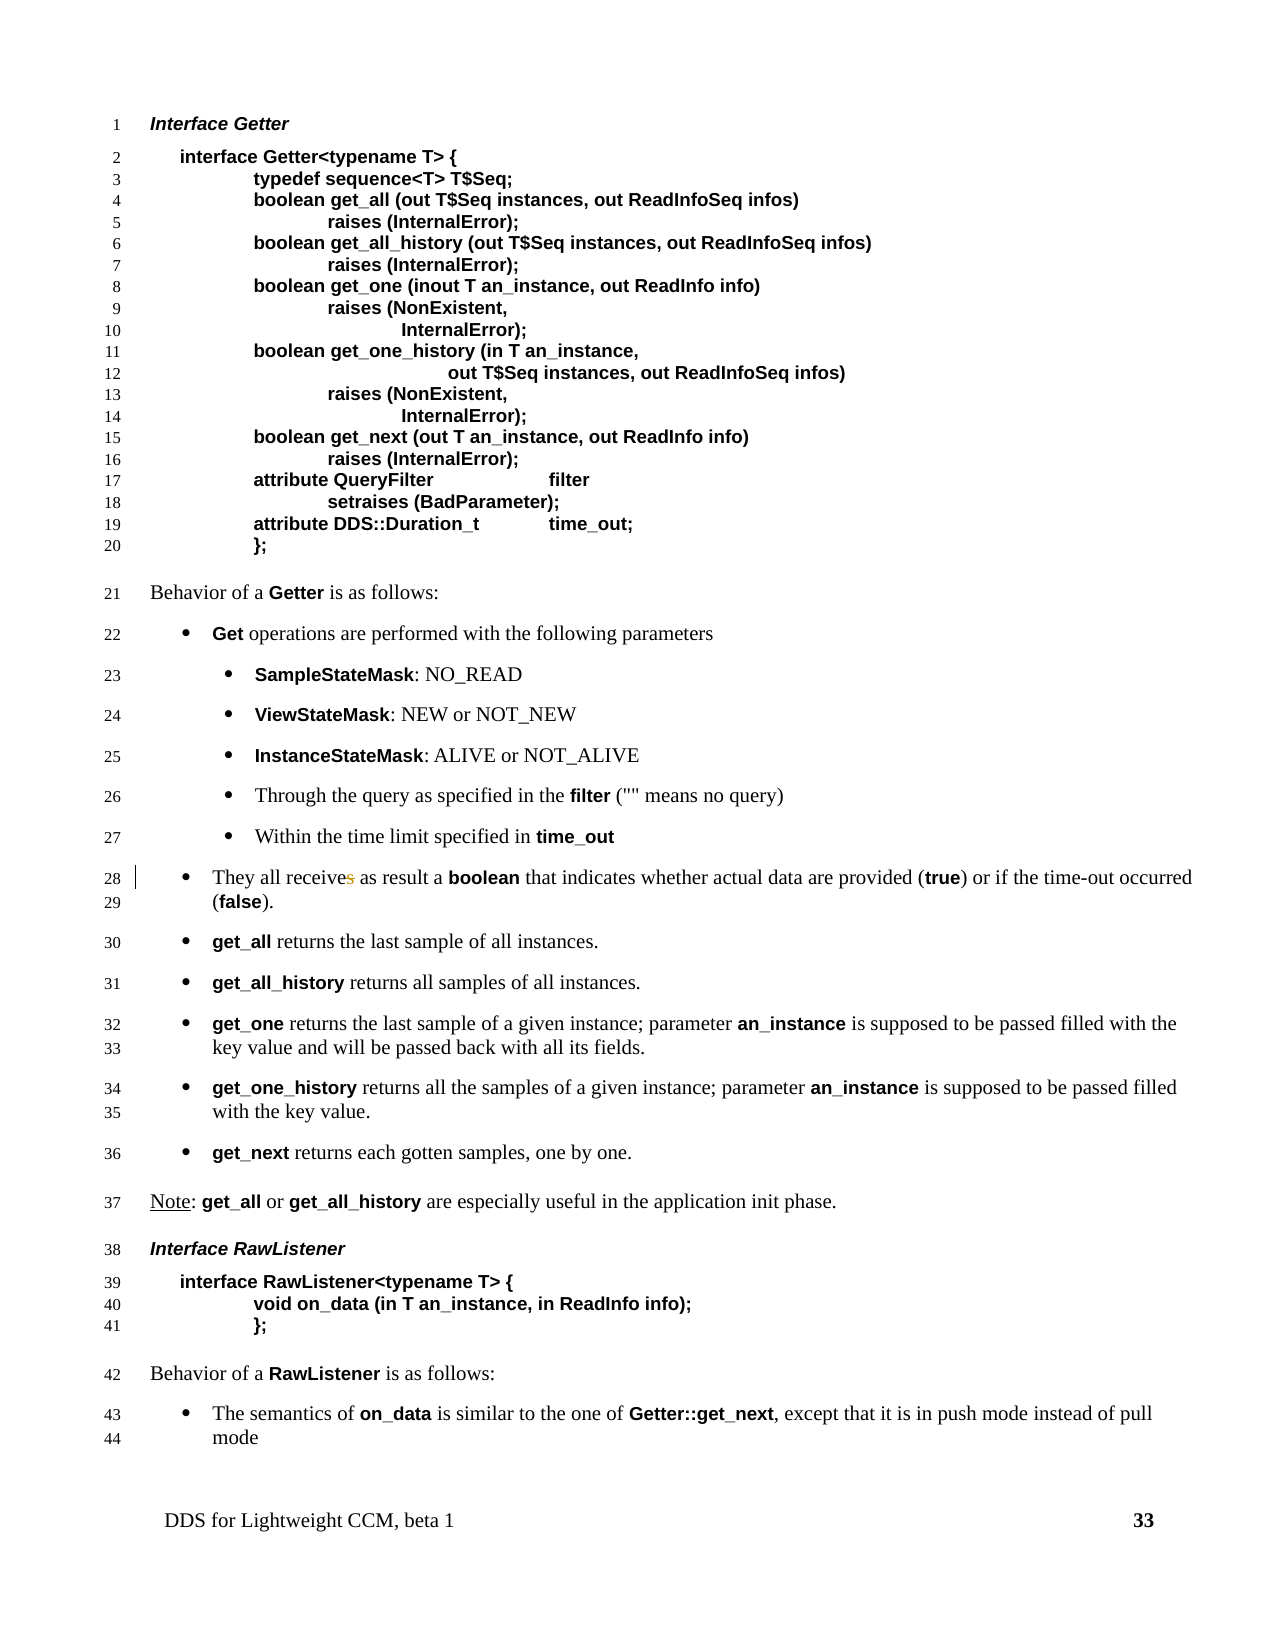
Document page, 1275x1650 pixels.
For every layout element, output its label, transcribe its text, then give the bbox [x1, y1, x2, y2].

subtitle Interface RawListener [150, 1238, 1200, 1259]
text InternalError); [179, 404, 1200, 426]
text raises (InternalError); [179, 254, 1200, 275]
text boolean get_all (out T$Seq instances, out ReadInfoSeq infos) [179, 189, 1200, 211]
text void on_data (in T an_instance, in ReadInfo info); [179, 1293, 1200, 1314]
list InstanceStateMask: ALIVE or NOT_ALIVE [225, 743, 1186, 767]
text interface Getter<typename T> { [179, 146, 1200, 167]
subtitle Interface Getter [150, 112, 1200, 134]
text Note: get_all or get_all_history are especially useful in the application init phase. [150, 1189, 1200, 1213]
text Behavior of a RawListener is as follows: [150, 1361, 1200, 1384]
text setraises (BadParameter); [179, 491, 1200, 512]
list get_one returns the last sample of a given instance; parameter an_instance is supposed to be passed filled with the key value and will be passed back with all its fields. [182, 1011, 1200, 1059]
text typedef sequence<T> T$Seq; [179, 167, 1200, 189]
text raises (NonExistent, [179, 383, 1200, 404]
text boolean get_next (out T an_instance, out ReadInfo info) [179, 426, 1200, 448]
text }; [179, 534, 1200, 556]
list Through the query as specified in the filter ("" means no query) [225, 783, 1186, 807]
list get_all_history returns all samples of all instances. [182, 970, 1200, 994]
list SampleStateMask: NO_READ [225, 662, 1186, 686]
text interface RawListener<typename T> { [179, 1271, 1200, 1293]
list get_all returns the last sample of all instances. [182, 929, 1200, 953]
text attribute DDS::Duration_t time_out; [179, 512, 1200, 534]
list They all receive as result a boolean that indicates whether actual data are provided (true) or if the time-out occurred (false). [182, 865, 1200, 913]
list Within the time limit specified in time_out [225, 824, 1186, 848]
text attribute QueryFilter filter [179, 469, 1200, 491]
text }; [179, 1314, 1200, 1336]
list get_next returns each gotten samples, one by one. [182, 1140, 1200, 1164]
text Behavior of a Getter is as follows: [150, 580, 1200, 604]
text boolean get_one (inout T an_instance, out ReadInfo info) [179, 275, 1200, 297]
text raises (NonExistent, [179, 297, 1200, 318]
list Get operations are performed with the following parameters [182, 621, 1200, 645]
text raises (InternalError); [179, 211, 1200, 232]
text raises (InternalError); [179, 448, 1200, 469]
text boolean get_all_history (out T$Seq instances, out ReadInfoSeq infos) [179, 232, 1200, 254]
list The semantics of on_data is similar to the one of Getter::get_next, except that it is in push mode instead of pull mode [182, 1401, 1200, 1449]
text out T$Seq instances, out ReadInfoSeq infos) [179, 361, 1200, 383]
text InternalError); [179, 318, 1200, 340]
list ViewStateMask: NEW or NOT_NEW [225, 702, 1186, 726]
text boolean get_one_history (in T an_instance, [179, 340, 1200, 361]
list get_one_history returns all the samples of a given instance; parameter an_instance is supposed to be passed filled with the key value. [182, 1075, 1200, 1123]
